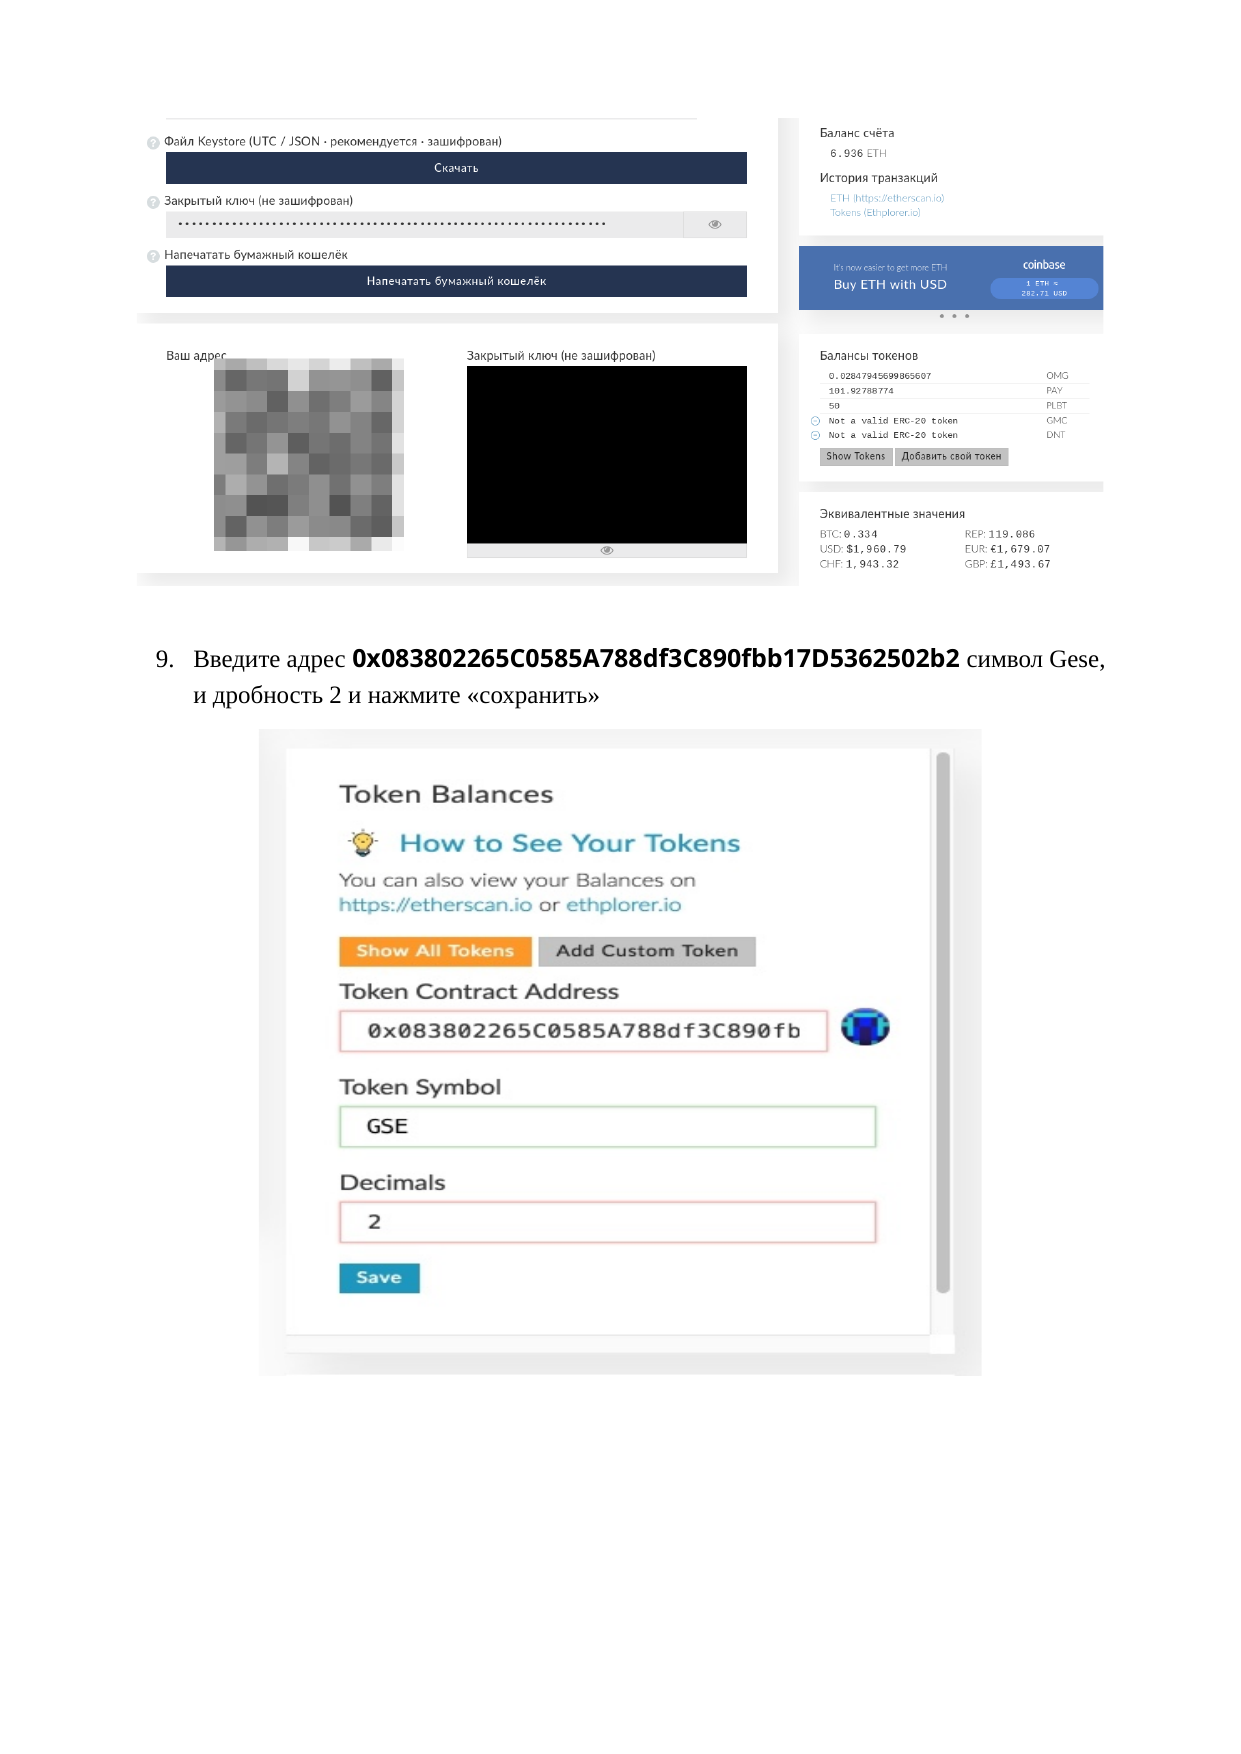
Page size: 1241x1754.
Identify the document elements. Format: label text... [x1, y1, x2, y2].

picture [136, 118, 1104, 586]
list Введите адрес 0x083802265C0585A788df3C890fbb17D5362502b2 символ Gese, и дробность 2 и нажмите «сохранить» [156, 640, 1122, 709]
picture [258, 729, 982, 1376]
